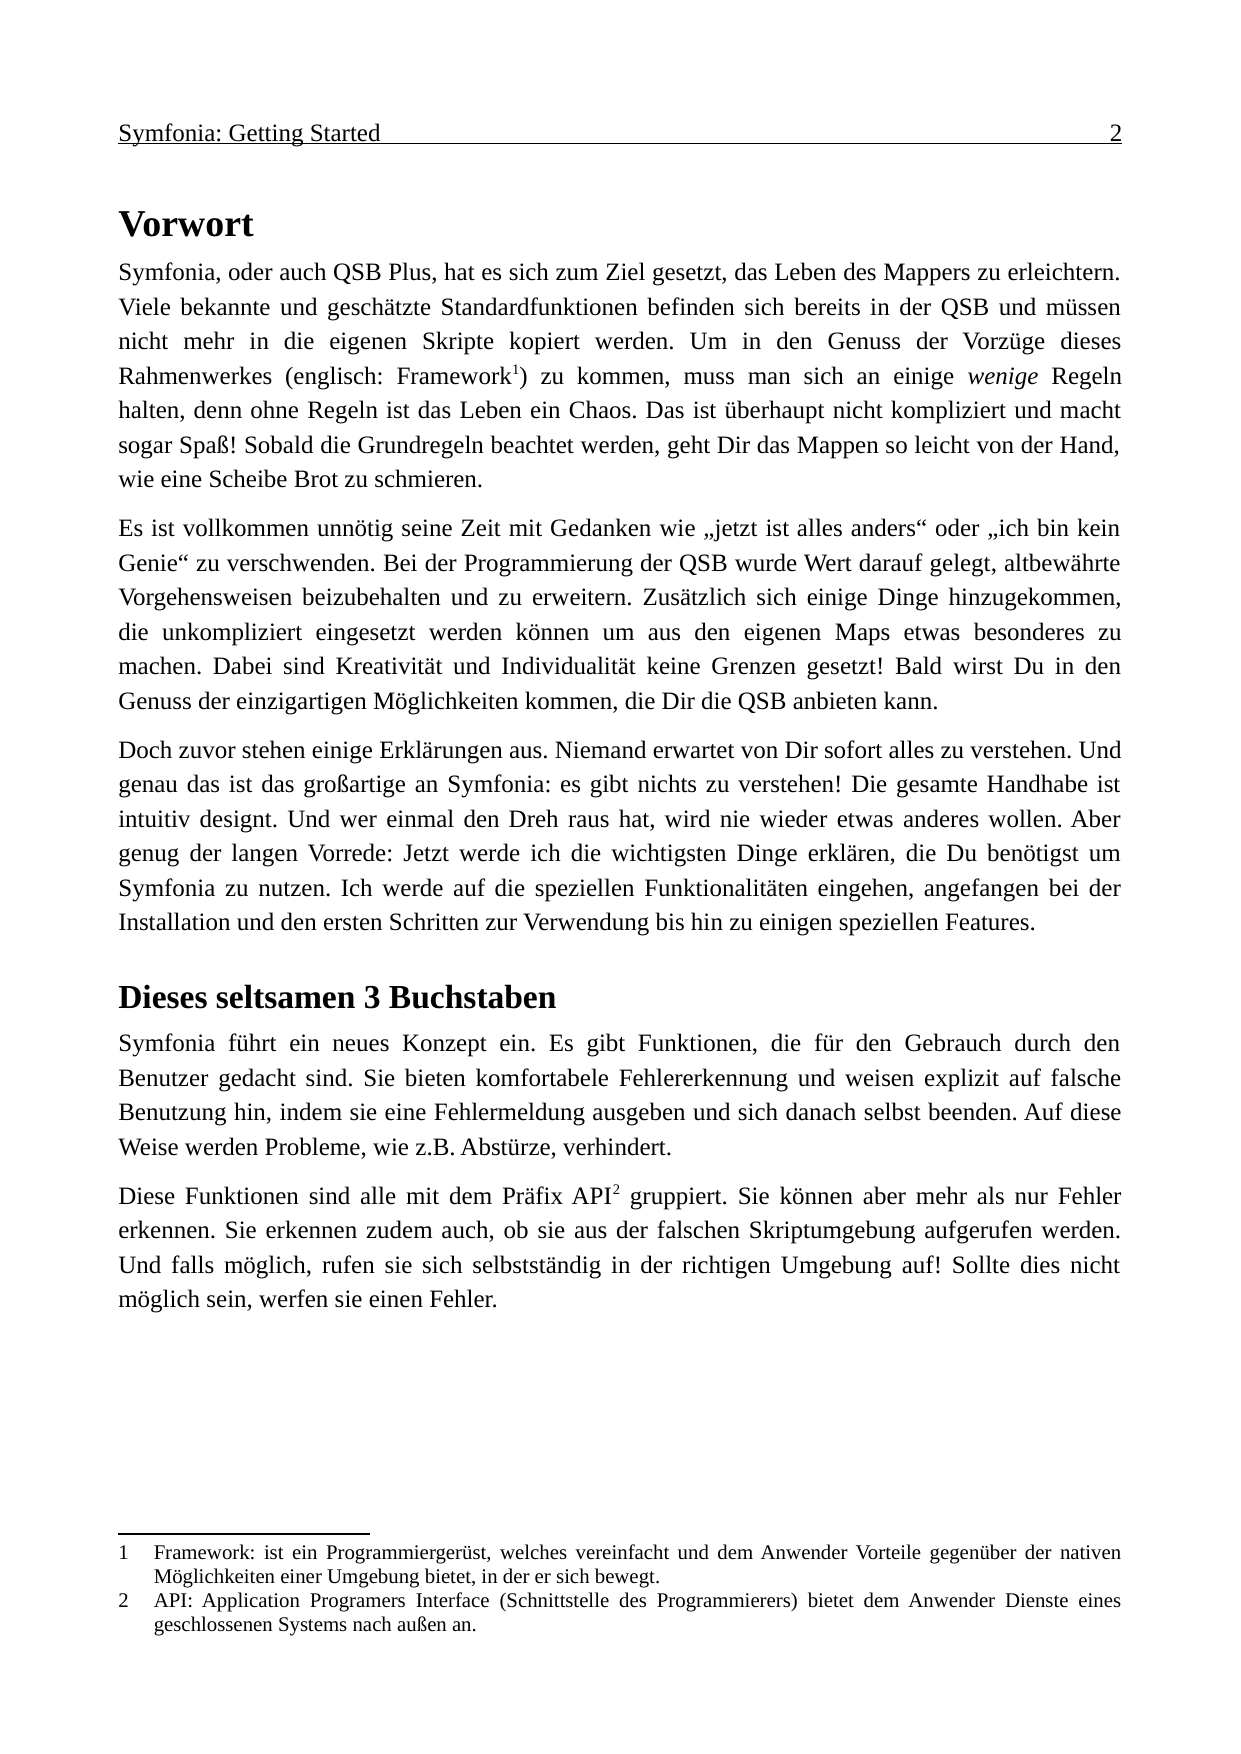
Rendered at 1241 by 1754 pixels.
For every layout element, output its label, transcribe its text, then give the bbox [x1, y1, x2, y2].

text Symfonia, oder auch QSB Plus, hat es sich zum Ziel gesetzt, das Leben des Mappers zu erleichtern. Viele bekannte und geschätzte Standardfunktionen befinden sich bereits in der QSB und müssen nicht mehr in die eigenen Skripte kopiert werden. Um in den Genuss der Vorzüge dieses Rahmenwerkes (englisch: Framework) zu kommen, muss man sich an einige wenige Regeln halten, denn ohne Regeln ist das Leben ein Chaos. Das ist überhaupt nicht kompliziert und macht sogar Spaß! Sobald die Grundregeln beachtet werden, geht Dir das Mappen so leicht von der Hand, wie eine Scheibe Brot zu schmieren. [118, 257, 1122, 493]
text API: Application Programers Interface (Schnittstelle des Programmierers) bietet dem Anwender Dienste eines geschlossenen Systems nach außen an. [118, 1588, 1122, 1636]
text Framework: ist ein Programmiergerüst, welches vereinfacht und dem Anwender Vorteile gegenüber der nativen Möglichkeiten einer Umgebung bietet, in der er sich bewegt. [118, 1539, 1122, 1588]
subtitle Dieses seltsamen 3 Buchstaben [118, 977, 1122, 1016]
text Es ist vollkommen unnötig seine Zeit mit Gedanken wie „jetzt ist alles anders“ oder „ich bin kein Genie“ zu verschwenden. Bei der Programmierung der QSB wurde Wert darauf gelegt, altbewährte Vorgehensweisen beizubehalten und zu erweitern. Zusätzlich sich einige Dinge hinzugekommen, die unkompliziert eingesetzt werden können um aus den eigenen Maps etwas besonderes zu machen. Dabei sind Kreativität und Individualität keine Grenzen gesetzt! Bald wirst Du in den Genuss der einzigartigen Möglichkeiten kommen, die Dir die QSB anbieten kann. [118, 513, 1122, 714]
text Symfonia führt ein neues Konzept ein. Es gibt Funktionen, die für den Gebrauch durch den Benutzer gedacht sind. Sie bieten komfortabele Fehlererkennung und weisen explizit auf falsche Benutzung hin, indem sie eine Fehlermeldung ausgeben und sich danach selbst beenden. Auf diese Weise werden Probleme, wie z.B. Abstürze, verhindert. [118, 1028, 1122, 1161]
subtitle Vorwort [118, 201, 1122, 245]
text Diese Funktionen sind alle mit dem Präfix API gruppiert. Sie können aber mehr als nur Fehler erkennen. Sie erkennen zudem auch, ob sie aus der falschen Skriptumgebung aufgerufen werden. Und falls möglich, rufen sie sich selbstständig in der richtigen Umgebung auf! Sollte dies nicht möglich sein, werfen sie einen Fehler. [118, 1181, 1122, 1313]
text Doch zuvor stehen einige Erklärungen aus. Niemand erwartet von Dir sofort alles zu verstehen. Und genau das ist das großartige an Symfonia: es gibt nichts zu verstehen! Die gesamte Handhabe ist intuitiv designt. Und wer einmal den Dreh raus hat, wird nie wieder etwas anderes wollen. Aber genug der langen Vorrede: Jetzt werde ich die wichtigsten Dinge erklären, die Du benötigst um Symfonia zu nutzen. Ich werde auf die speziellen Funktionalitäten eingehen, angefangen bei der Installation und den ersten Schritten zur Verwendung bis hin zu einigen speziellen Features. [118, 735, 1122, 936]
